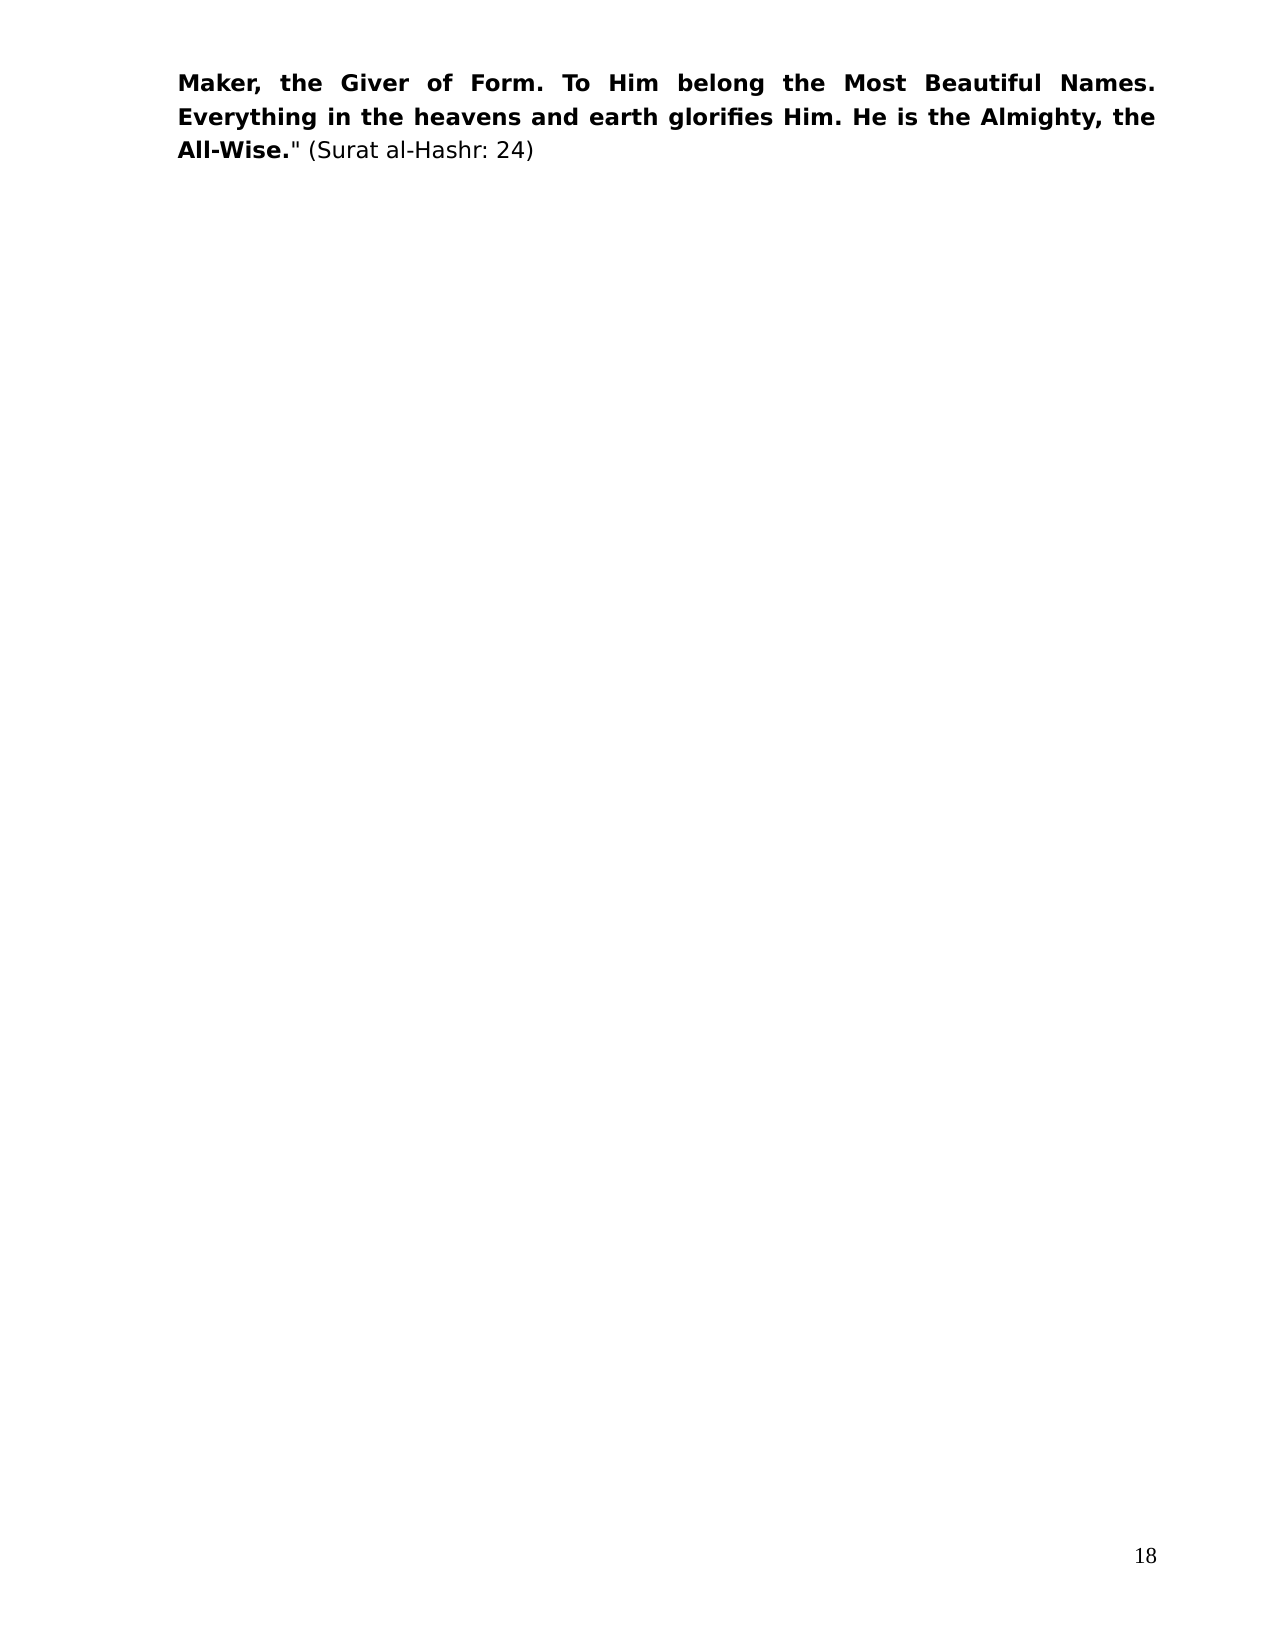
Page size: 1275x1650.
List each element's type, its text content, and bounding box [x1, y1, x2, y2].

text Maker, the Giver of Form. To Him belong the Most Beautiful Names. Everything in the heavens and earth glorifies Him. He is the Almighty, the All-Wise." (Surat al-Hashr: 24) [177, 65, 1157, 165]
